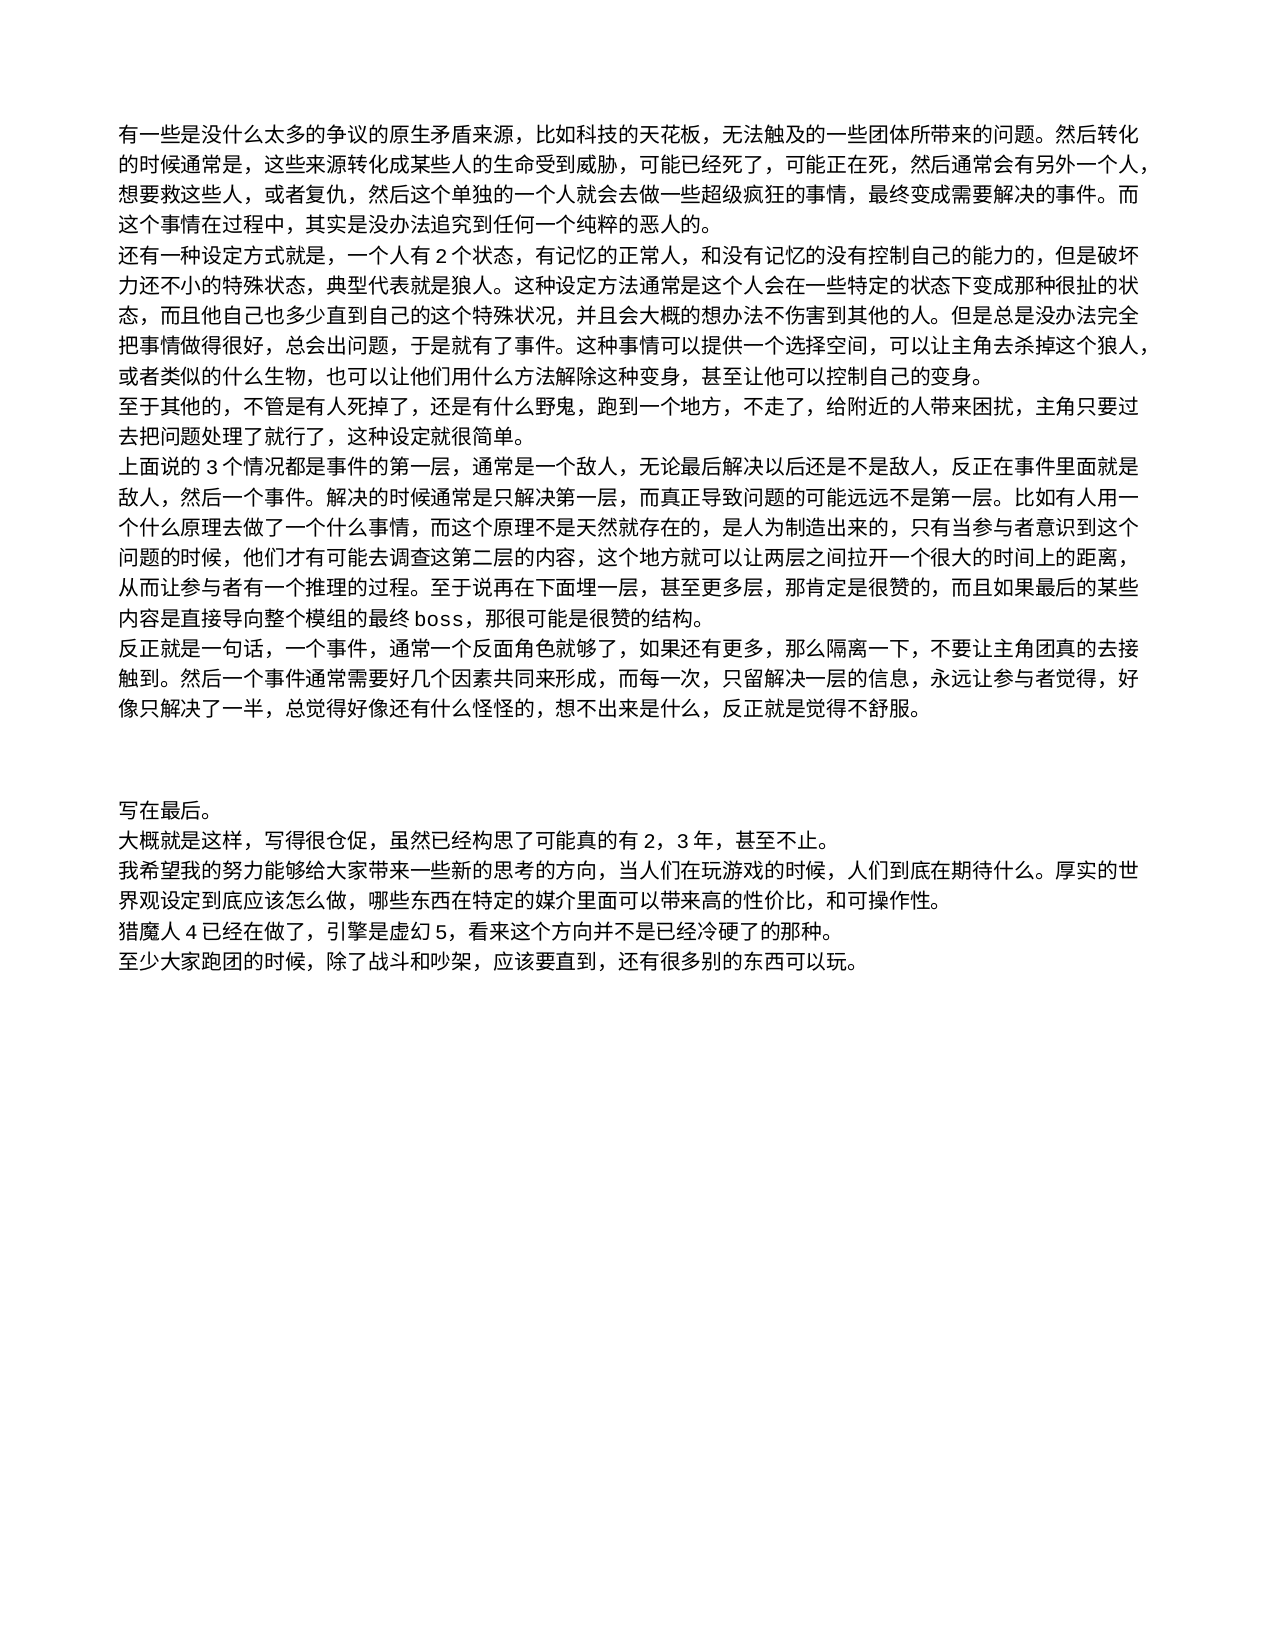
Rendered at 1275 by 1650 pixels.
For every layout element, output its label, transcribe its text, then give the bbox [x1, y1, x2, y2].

text 猎魔人4已经在做了，引擎是虚幻5，看来这个方向并不是已经冷硬了的那种。 [118, 915, 1157, 945]
text 上面说的3个情况都是事件的第一层，通常是一个敌人，无论最后解决以后还是不是敌人，反正在事件里面就是敌人，然后一个事件。解决的时候通常是只解决第一层，而真正导致问题的可能远远不是第一层。比如有人用一个什么原理去做了一个什么事情，而这个原理不是天然就存在的，是人为制造出来的，只有当参与者意识到这个问题的时候，他们才有可能去调查这第二层的内容，这个地方就可以让两层之间拉开一个很大的时间上的距离，从而让参与者有一个推理的过程。至于说再在下面埋一层，甚至更多层，那肯定是很赞的，而且如果最后的某些内容是直接导向整个模组的最终boss，那很可能是很赞的结构。 [118, 451, 1157, 632]
text 大概就是这样，写得很仓促，虽然已经构思了可能真的有2，3年，甚至不止。 [118, 824, 1157, 854]
text 反正就是一句话，一个事件，通常一个反面角色就够了，如果还有更多，那么隔离一下，不要让主角团真的去接触到。然后一个事件通常需要好几个因素共同来形成，而每一次，只留解决一层的信息，永远让参与者觉得，好像只解决了一半，总觉得好像还有什么怪怪的，想不出来是什么，反正就是觉得不舒服。 [118, 632, 1157, 723]
text 写在最后。 [118, 794, 1157, 824]
text 至少大家跑团的时候，除了战斗和吵架，应该要直到，还有很多别的东西可以玩。 [118, 945, 1157, 976]
text 有一些是没什么太多的争议的原生矛盾来源，比如科技的天花板，无法触及的一些团体所带来的问题。然后转化的时候通常是，这些来源转化成某些人的生命受到威胁，可能已经死了，可能正在死，然后通常会有另外一个人，想要救这些人，或者复仇，然后这个单独的一个人就会去做一些超级疯狂的事情，最终变成需要解决的事件。而这个事情在过程中，其实是没办法追究到任何一个纯粹的恶人的。 [118, 118, 1157, 239]
text 至于其他的，不管是有人死掉了，还是有什么野鬼，跑到一个地方，不走了，给附近的人带来困扰，主角只要过去把问题处理了就行了，这种设定就很简单。 [118, 390, 1157, 451]
text 还有一种设定方式就是，一个人有2个状态，有记忆的正常人，和没有记忆的没有控制自己的能力的，但是破坏力还不小的特殊状态，典型代表就是狼人。这种设定方法通常是这个人会在一些特定的状态下变成那种很扯的状态，而且他自己也多少直到自己的这个特殊状况，并且会大概的想办法不伤害到其他的人。但是总是没办法完全把事情做得很好，总会出问题，于是就有了事件。这种事情可以提供一个选择空间，可以让主角去杀掉这个狼人，或者类似的什么生物，也可以让他们用什么方法解除这种变身，甚至让他可以控制自己的变身。 [118, 239, 1157, 390]
text 我希望我的努力能够给大家带来一些新的思考的方向，当人们在玩游戏的时候，人们到底在期待什么。厚实的世界观设定到底应该怎么做，哪些东西在特定的媒介里面可以带来高的性价比，和可操作性。 [118, 854, 1157, 915]
